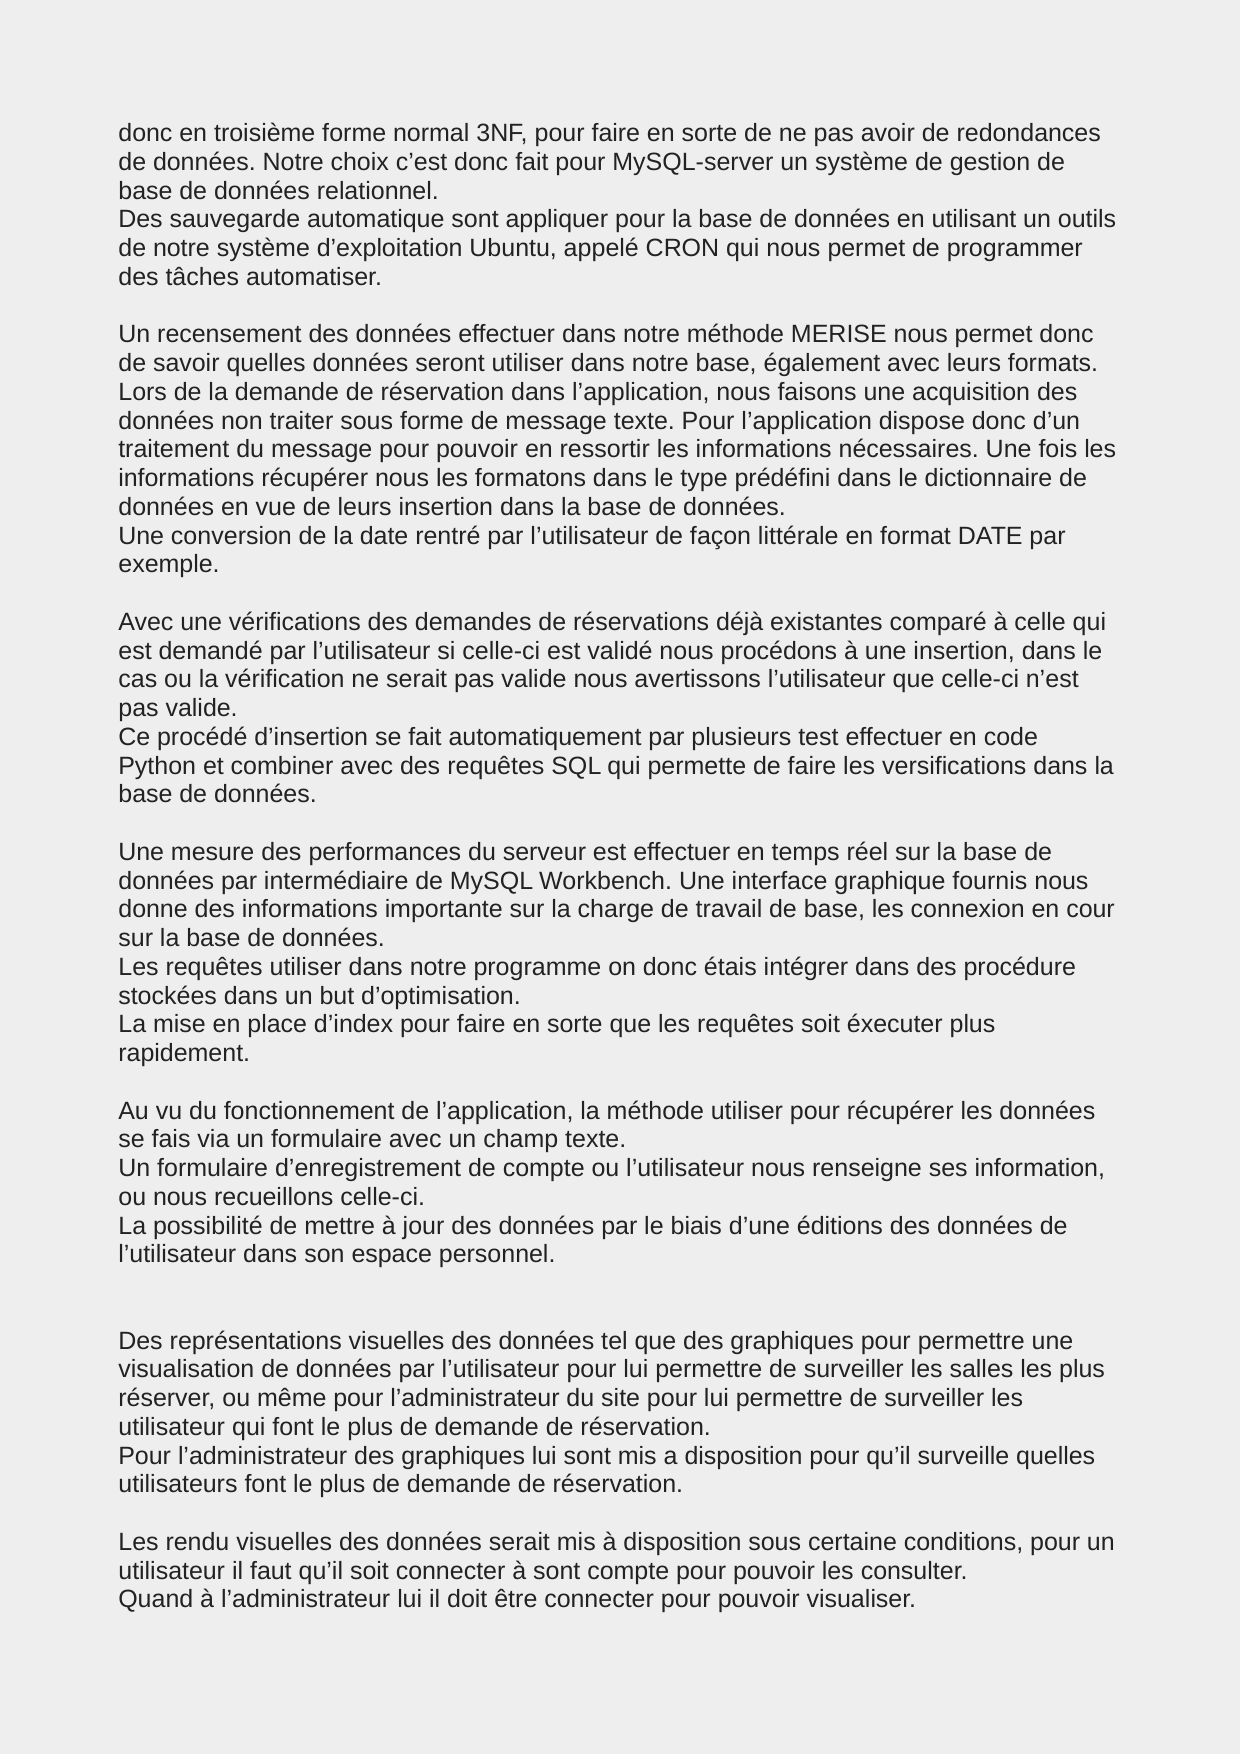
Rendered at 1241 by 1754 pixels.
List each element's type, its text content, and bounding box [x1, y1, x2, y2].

text La possibilité de mettre à jour des données par le biais d’une éditions des données de l’utilisateur dans son espace personnel. [118, 1211, 1122, 1268]
text Les rendu visuelles des données serait mis à disposition sous certaine conditions, pour un utilisateur il faut qu’il soit connecter à sont compte pour pouvoir les consulter. [118, 1527, 1122, 1584]
text Ce procédé d’insertion se fait automatiquement par plusieurs test effectuer en code Python et combiner avec des requêtes SQL qui permette de faire les versifications dans la base de données. [118, 722, 1122, 808]
text Un recensement des données effectuer dans notre méthode MERISE nous permet donc de savoir quelles données seront utiliser dans notre base, également avec leurs formats. [118, 319, 1122, 377]
text Des sauvegarde automatique sont appliquer pour la base de données en utilisant un outils de notre système d’exploitation Ubuntu, appelé CRON qui nous permet de programmer des tâches automatiser. [118, 204, 1122, 291]
text La mise en place d’index pour faire en sorte que les requêtes soit éxecuter plus rapidement. [118, 1009, 1122, 1067]
text Un formulaire d’enregistrement de compte ou l’utilisateur nous renseigne ses information, [118, 1153, 1122, 1182]
text donc en troisième forme normal 3NF, pour faire en sorte de ne pas avoir de redondances de données. Notre choix c’est donc fait pour MySQL-server un système de gestion de base de données relationnel. [118, 118, 1122, 204]
text Lors de la demande de réservation dans l’application, nous faisons une acquisition des données non traiter sous forme de message texte. Pour l’application dispose donc d’un traitement du message pour pouvoir en ressortir les informations nécessaires. Une fois les informations récupérer nous les formatons dans le type prédéfini dans le dictionnaire de données en vue de leurs insertion dans la base de données. [118, 377, 1122, 521]
text ou nous recueillons celle-ci. [118, 1182, 1122, 1211]
text Les requêtes utiliser dans notre programme on donc étais intégrer dans des procédure stockées dans un but d’optimisation. [118, 952, 1122, 1009]
text Des représentations visuelles des données tel que des graphiques pour permettre une visualisation de données par l’utilisateur pour lui permettre de surveiller les salles les plus réserver, ou même pour l’administrateur du site pour lui permettre de surveiller les utilisateur qui font le plus de demande de réservation. [118, 1326, 1122, 1441]
text Quand à l’administrateur lui il doit être connecter pour pouvoir visualiser. [118, 1584, 1122, 1613]
text Avec une vérifications des demandes de réservations déjà existantes comparé à celle qui est demandé par l’utilisateur si celle-ci est validé nous procédons à une insertion, dans le cas ou la vérification ne serait pas valide nous avertissons l’utilisateur que celle-ci n’est pas valide. [118, 607, 1122, 722]
text Une conversion de la date rentré par l’utilisateur de façon littérale en format DATE par exemple. [118, 521, 1122, 578]
text Une mesure des performances du serveur est effectuer en temps réel sur la base de données par intermédiaire de MySQL Workbench. Une interface graphique fournis nous donne des informations importante sur la charge de travail de base, les connexion en cour sur la base de données. [118, 837, 1122, 952]
text Pour l’administrateur des graphiques lui sont mis a disposition pour qu’il surveille quelles utilisateurs font le plus de demande de réservation. [118, 1441, 1122, 1498]
text Au vu du fonctionnement de l’application, la méthode utiliser pour récupérer les données se fais via un formulaire avec un champ texte. [118, 1096, 1122, 1153]
